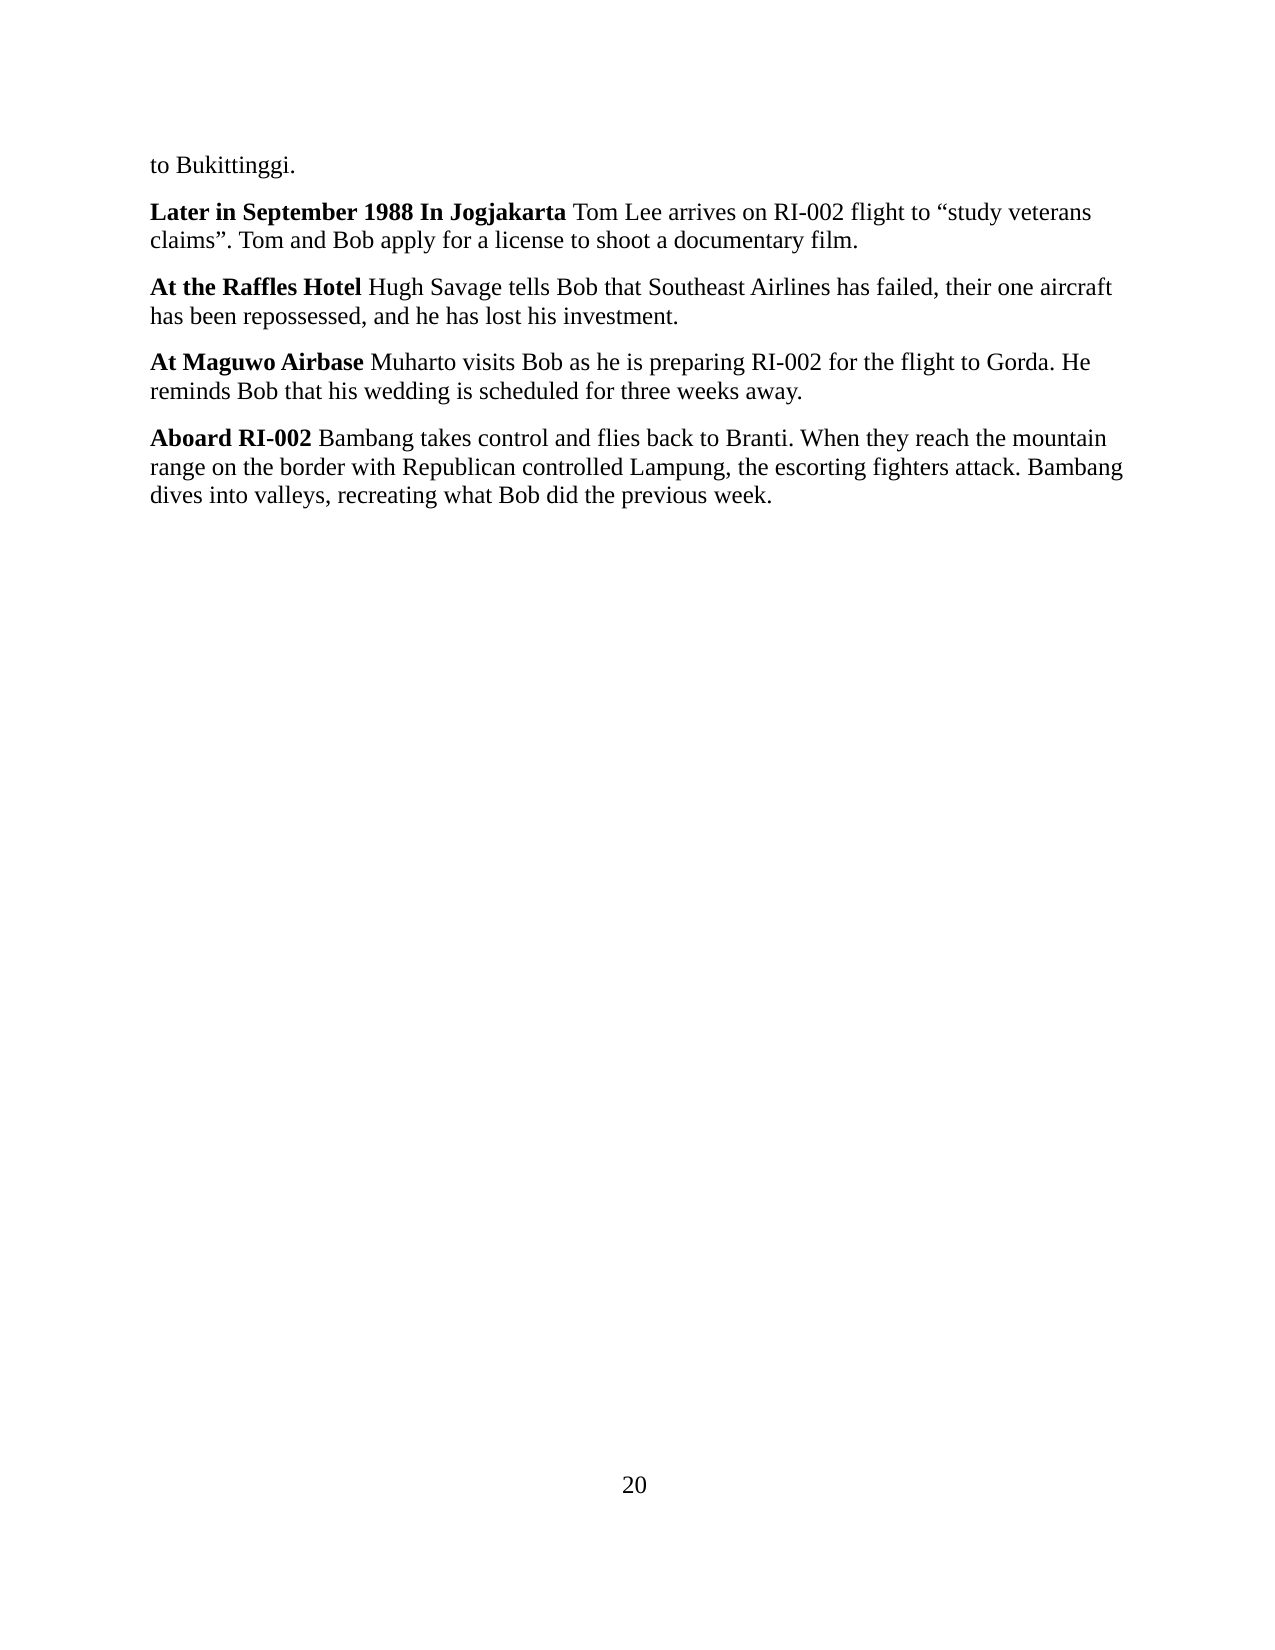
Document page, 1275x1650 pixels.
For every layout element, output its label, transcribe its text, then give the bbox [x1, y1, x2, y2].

text Later in September 1988 In Jogjakarta Tom Lee arrives on RI-002 flight to “study veterans claims”. Tom and Bob apply for a license to shoot a documentary film. [150, 197, 1125, 254]
text At Maguwo Airbase Muharto visits Bob as he is preparing RI-002 for the flight to Gorda. He reminds Bob that his wedding is scheduled for three weeks away. [150, 347, 1125, 405]
text Aboard RI-002 Bambang takes control and flies back to Branti. When they reach the mountain range on the border with Republican controlled Lampung, the escorting fighters attack. Bambang dives into valleys, recreating what Bob did the previous week. [150, 423, 1125, 509]
text to Bukittinggi. [150, 150, 1125, 179]
text At the Raffles Hotel Hugh Savage tells Bob that Southeast Airlines has failed, their one aircraft has been repossessed, and he has lost his investment. [150, 272, 1125, 329]
